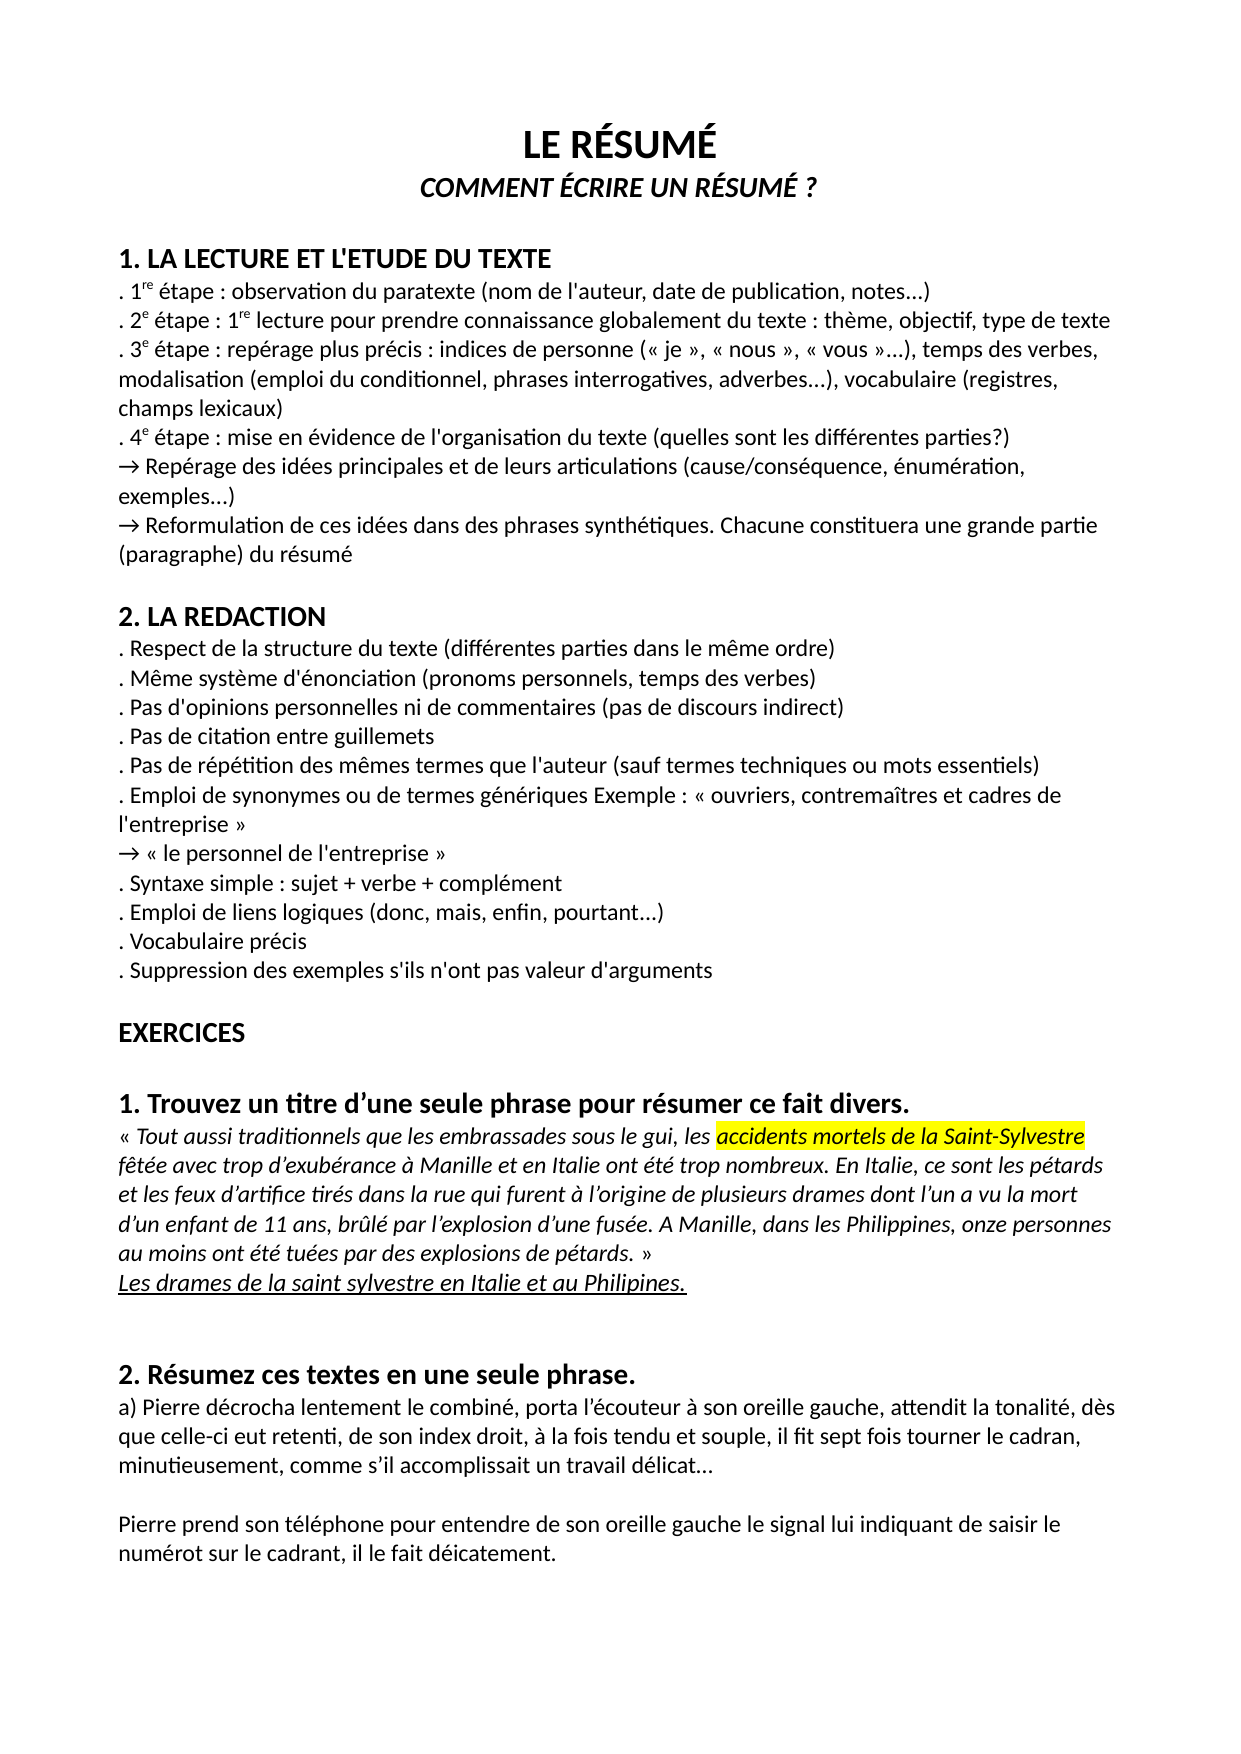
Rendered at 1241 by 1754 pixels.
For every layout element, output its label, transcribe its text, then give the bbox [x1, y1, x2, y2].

text → « le personnel de l'entreprise » [118, 838, 1122, 868]
text . Même système d'énonciation (pronoms personnels, temps des verbes) [118, 663, 1122, 692]
text a) Pierre décrocha lentement le combiné, porta l’écouteur à son oreille gauche, attendit la tonalité, dès que celle-ci eut retenti, de son index droit, à la fois tendu et souple, il fit sept fois tourner le cadran, minutieusement, comme s’il accomplissait un travail délicat… [118, 1392, 1122, 1480]
text . 2e étape : 1re lecture pour prendre connaissance globalement du texte : thème, objectif, type de texte [118, 305, 1122, 334]
text « Tout aussi traditionnels que les embrassades sous le gui, les accidents mortels de la Saint-Sylvestre fêtée avec trop d’exubérance à Manille et en Italie ont été trop nombreux. En Italie, ce sont les pétards et les feux d’artifice tirés dans la rue qui furent à l’origine de plusieurs drames dont l’un a vu la mort d’un enfant de 11 ans, brûlé par l’explosion d’une fusée. A Manille, dans les Philippines, onze personnes au moins ont été tuées par des explosions de pétards. » [118, 1121, 1122, 1267]
text Pierre prend son téléphone pour entendre de son oreille gauche le signal lui indiquant de saisir le numérot sur le cadrant, il le fait déicatement. [118, 1509, 1122, 1567]
text 2. Résumez ces textes en une seule phrase. [118, 1356, 1122, 1392]
text . Respect de la structure du texte (différentes parties dans le même ordre) [118, 633, 1122, 663]
text . Emploi de synonymes ou de termes génériques Exemple : « ouvriers, contremaîtres et cadres de l'entreprise » [118, 780, 1122, 838]
text 1. LA LECTURE ET L'ETUDE DU TEXTE [118, 240, 1122, 276]
text . Pas d'opinions personnelles ni de commentaires (pas de discours indirect) [118, 692, 1122, 721]
text . 4e étape : mise en évidence de l'organisation du texte (quelles sont les différentes parties?) [118, 422, 1122, 451]
text . Syntaxe simple : sujet + verbe + complément [118, 868, 1122, 897]
text . Pas de citation entre guillemets [118, 721, 1122, 751]
text . Vocabulaire précis [118, 926, 1122, 955]
text . Emploi de liens logiques (donc, mais, enfin, pourtant...) [118, 897, 1122, 926]
text . 3e étape : repérage plus précis : indices de personne (« je », « nous », « vous »...), temps des verbes, modalisation (emploi du conditionnel, phrases interrogatives, adverbes...), vocabulaire (registres, champs lexicaux) [118, 334, 1122, 422]
text . Suppression des exemples s'ils n'ont pas valeur d'arguments [118, 955, 1122, 985]
text Les drames de la saint sylvestre en Italie et au Philipines. [118, 1267, 1122, 1298]
text LE RÉSUMÉ [118, 118, 1122, 169]
text → Repérage des idées principales et de leurs articulations (cause/conséquence, énumération, exemples...) [118, 451, 1122, 510]
text 1. Trouvez un titre d’une seule phrase pour résumer ce fait divers. [118, 1085, 1122, 1121]
text → Reformulation de ces idées dans des phrases synthétiques. Chacune constituera une grande partie (paragraphe) du résumé [118, 510, 1122, 568]
text COMMENT ÉCRIRE UN RÉSUMÉ ? [118, 169, 1122, 204]
text 2. LA REDACTION [118, 598, 1122, 633]
text . 1re étape : observation du paratexte (nom de l'auteur, date de publication, notes...) [118, 276, 1122, 305]
text EXERCICES [118, 1014, 1122, 1049]
text . Pas de répétition des mêmes termes que l'auteur (sauf termes techniques ou mots essentiels) [118, 751, 1122, 780]
